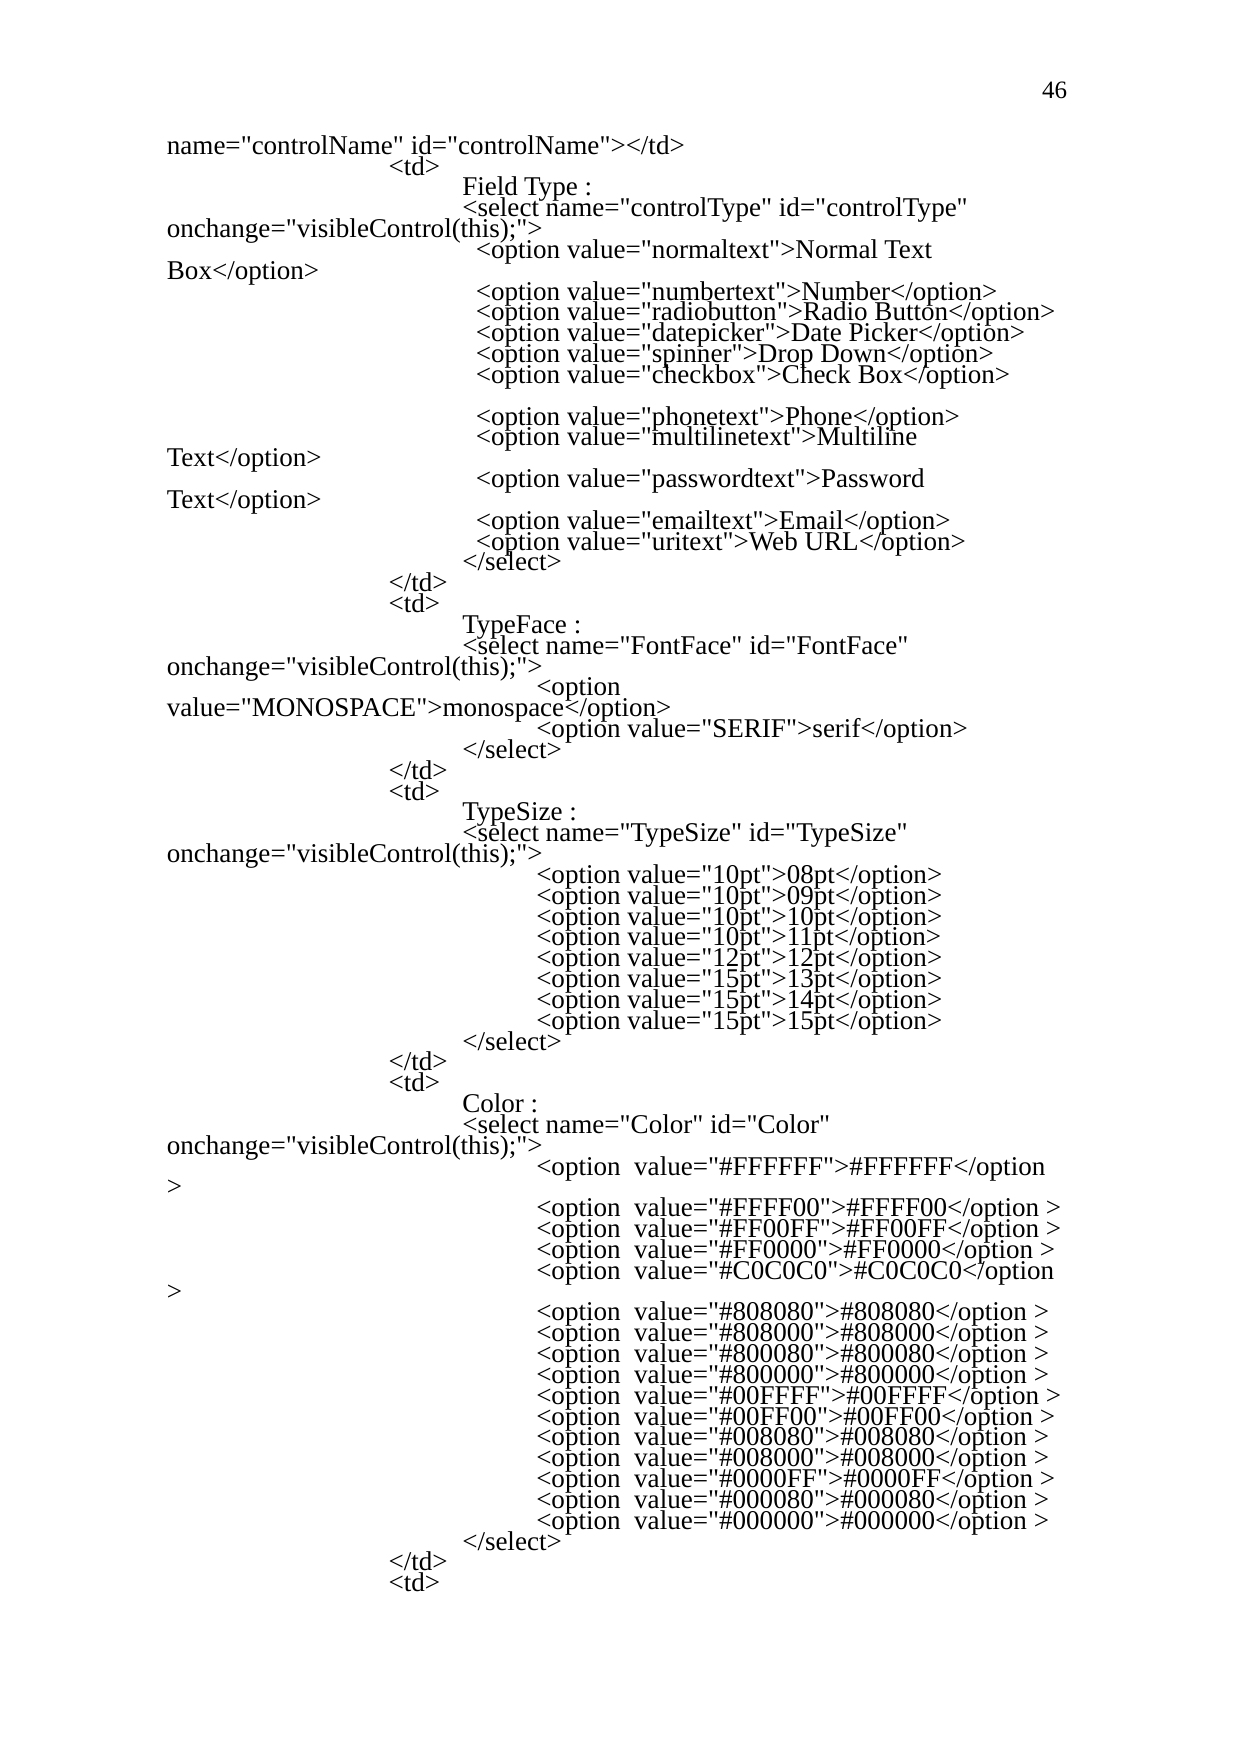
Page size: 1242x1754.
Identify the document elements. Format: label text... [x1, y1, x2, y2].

text </select> [167, 554, 1067, 575]
text <option value="normaltext">Normal Text Box</option> [167, 242, 1067, 283]
text </select> [167, 742, 1067, 762]
text <option value="datepicker">Date Picker</option> [167, 325, 1067, 346]
text <select name="Color" id="Color" onchange="visibleControl(this);"> [167, 1117, 1067, 1158]
text name="controlName" id="controlName"></td> [167, 137, 1067, 158]
text <option value="#FF00FF">#FF00FF</option > [167, 1221, 1067, 1242]
text <option value="spinner">Drop Down</option> [167, 346, 1067, 367]
text TypeSize : [167, 804, 1067, 825]
text <option value="15pt">15pt</option> [167, 1012, 1067, 1033]
text <option value="#0000FF">#0000FF</option > [167, 1471, 1067, 1492]
text </select> [167, 1533, 1067, 1554]
text </td> [167, 762, 1067, 783]
text <td> [167, 783, 1067, 804]
text <option value="numbertext">Number</option> [167, 283, 1067, 304]
text </select> [167, 1033, 1067, 1054]
text <option value="#808000">#808000</option > [167, 1325, 1067, 1346]
text <option value="SERIF">serif</option> [167, 721, 1067, 742]
text <option value="15pt">14pt</option> [167, 992, 1067, 1012]
text <option value="phonetext">Phone</option> [167, 408, 1067, 429]
text <option value="#008000">#008000</option > [167, 1450, 1067, 1471]
text <select name="TypeSize" id="TypeSize" onchange="visibleControl(this);"> [167, 825, 1067, 867]
text <option value="#C0C0C0">#C0C0C0</option > [167, 1262, 1067, 1304]
text <option value="10pt">11pt</option> [167, 929, 1067, 950]
text <option value="checkbox">Check Box</option> [167, 367, 1067, 408]
text <option value="#800080">#800080</option > [167, 1346, 1067, 1367]
text <option value="multilinetext">Multiline Text</option> [167, 429, 1067, 471]
text <option value="#00FF00">#00FF00</option > [167, 1408, 1067, 1429]
text <select name="FontFace" id="FontFace" onchange="visibleControl(this);"> [167, 637, 1067, 679]
text <option value="#FFFF00">#FFFF00</option > [167, 1200, 1067, 1221]
text </td> [167, 575, 1067, 596]
text <option value="10pt">10pt</option> [167, 908, 1067, 929]
text <option value="#FF0000">#FF0000</option > [167, 1242, 1067, 1262]
text Field Type : [167, 179, 1067, 200]
text <option value="MONOSPACE">monospace</option> [167, 679, 1067, 721]
text <option value="10pt">09pt</option> [167, 887, 1067, 908]
text <select name="controlType" id="controlType" onchange="visibleControl(this);"> [167, 200, 1067, 242]
text <td> [167, 158, 1067, 179]
text <td> [167, 596, 1067, 617]
text Color : [167, 1096, 1067, 1117]
text <option value="passwordtext">Password Text</option> [167, 471, 1067, 512]
text <option value="#800000">#800000</option > [167, 1367, 1067, 1387]
text <option value="#000000">#000000</option > [167, 1512, 1067, 1533]
text <td> [167, 1075, 1067, 1096]
text </td> [167, 1054, 1067, 1075]
text <option value="#FFFFFF">#FFFFFF</option > [167, 1158, 1067, 1200]
text </td> [167, 1554, 1067, 1575]
text <option value="#808080">#808080</option > [167, 1304, 1067, 1325]
text <option value="10pt">08pt</option> [167, 867, 1067, 887]
text <option value="#00FFFF">#00FFFF</option > [167, 1387, 1067, 1408]
text <option value="uritext">Web URL</option> [167, 533, 1067, 554]
text <option value="#008080">#008080</option > [167, 1429, 1067, 1450]
text <option value="#000080">#000080</option > [167, 1492, 1067, 1512]
text <td> [167, 1575, 1067, 1596]
text <option value="15pt">13pt</option> [167, 971, 1067, 992]
text TypeFace : [167, 617, 1067, 637]
text <option value="12pt">12pt</option> [167, 950, 1067, 971]
text <option value="radiobutton">Radio Button</option> [167, 304, 1067, 325]
text <option value="emailtext">Email</option> [167, 512, 1067, 533]
